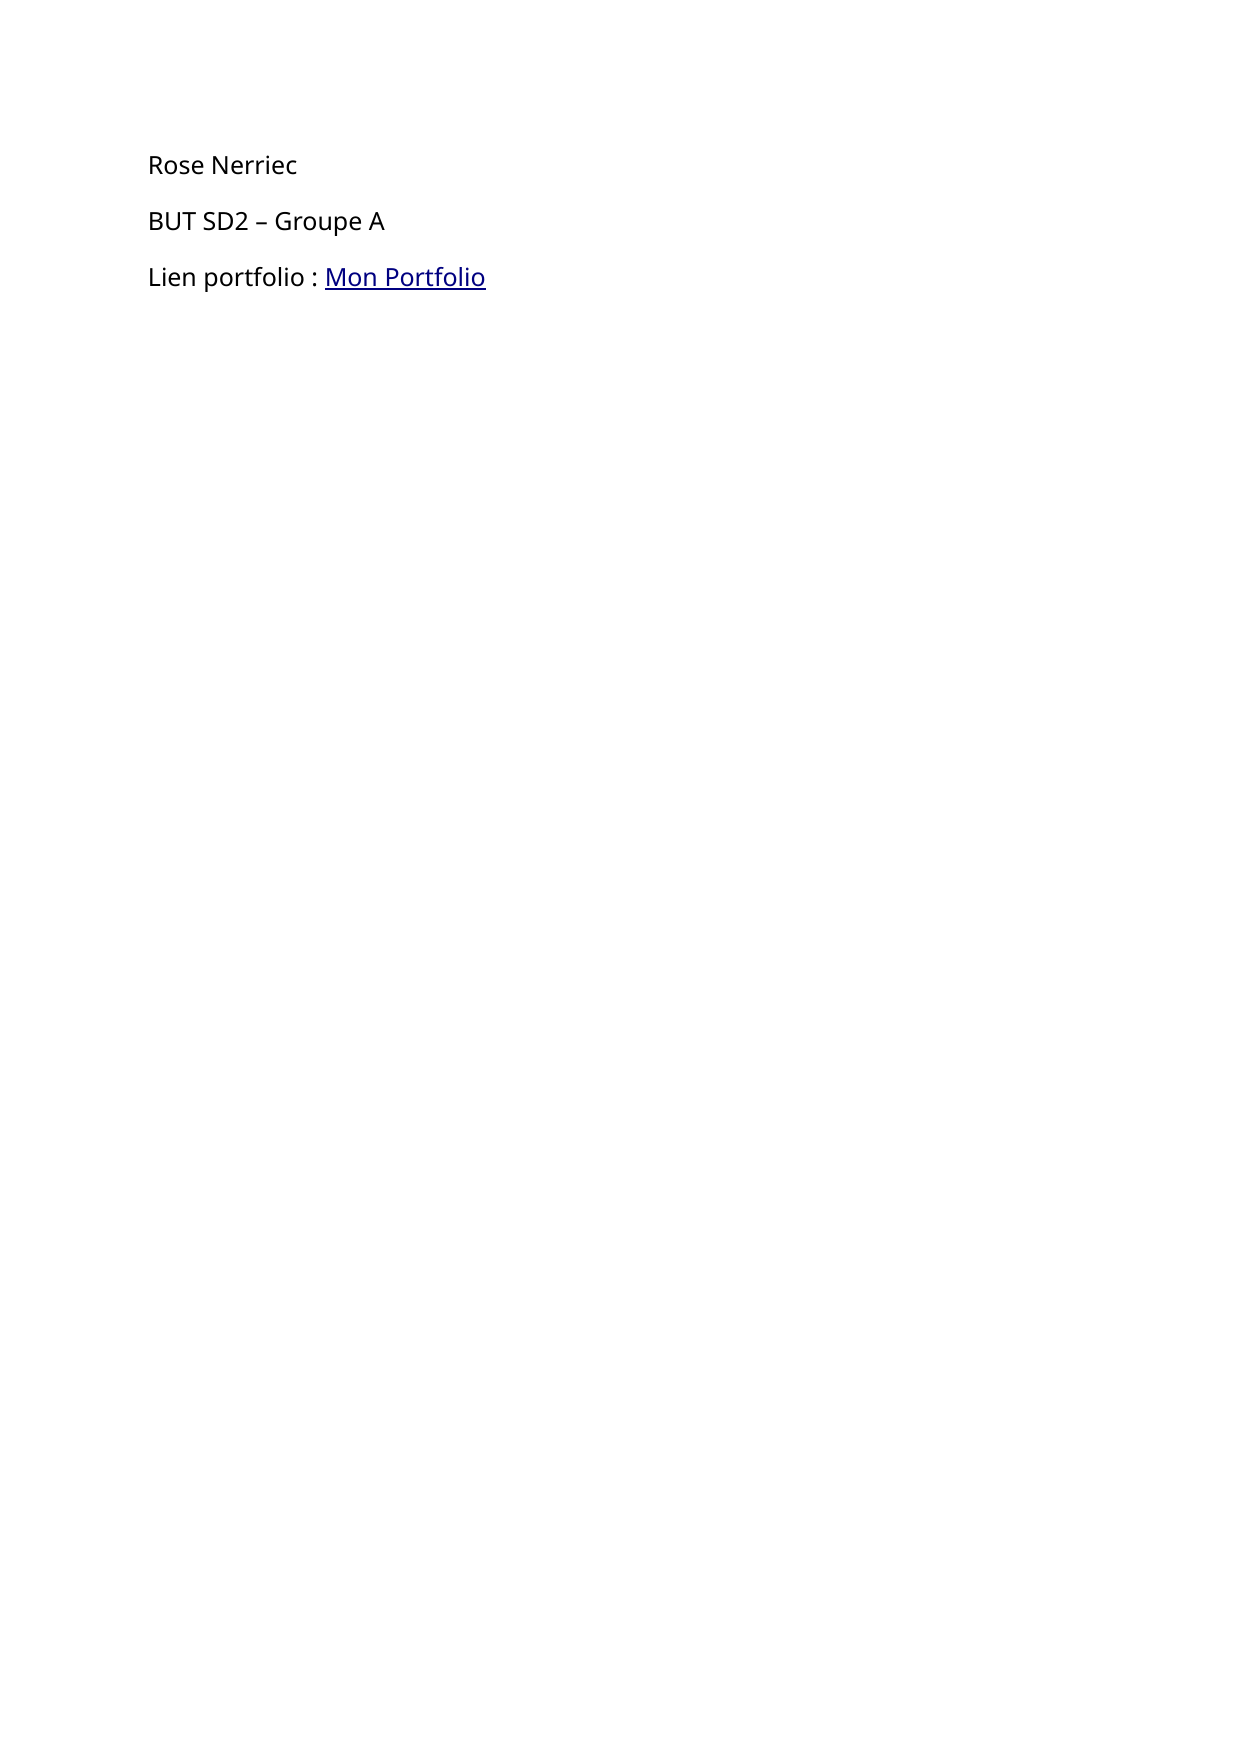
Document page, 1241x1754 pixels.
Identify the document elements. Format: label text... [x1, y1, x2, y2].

text Rose Nerriec [148, 148, 1093, 182]
text BUT SD2 – Groupe A [148, 203, 1093, 237]
text Lien portfolio : Mon Portfolio [148, 259, 1093, 293]
